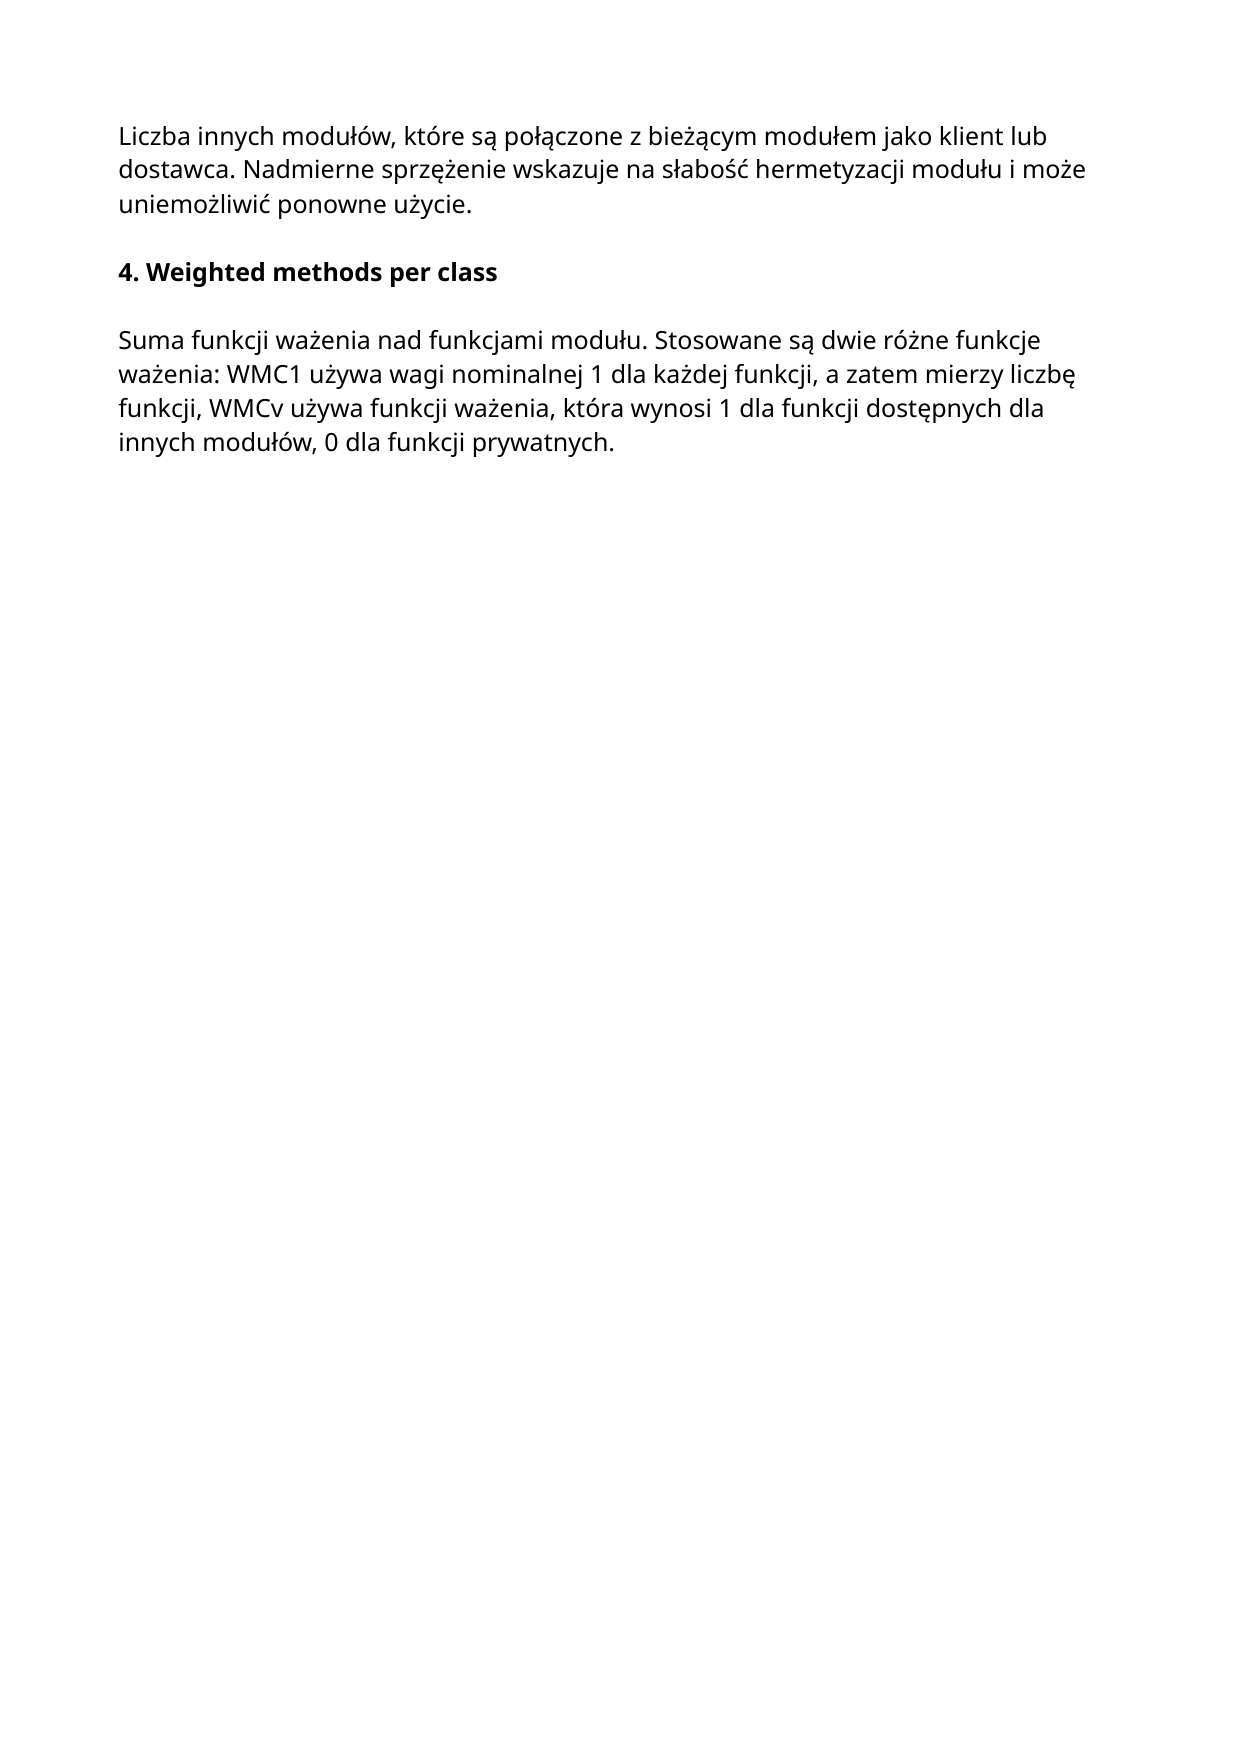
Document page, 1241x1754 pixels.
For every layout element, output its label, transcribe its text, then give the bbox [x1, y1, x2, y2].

text 4. Weighted methods per class [118, 254, 1122, 288]
text Liczba innych modułów, które są połączone z bieżącym modułem jako klient lub dostawca. Nadmierne sprzężenie wskazuje na słabość hermetyzacji modułu i może uniemożliwić ponowne użycie. [118, 118, 1122, 220]
text Suma funkcji ważenia nad funkcjami modułu. Stosowane są dwie różne funkcje ważenia: WMC1 używa wagi nominalnej 1 dla każdej funkcji, a zatem mierzy liczbę funkcji, WMCv używa funkcji ważenia, która wynosi 1 dla funkcji dostępnych dla innych modułów, 0 dla funkcji prywatnych. [118, 322, 1122, 459]
